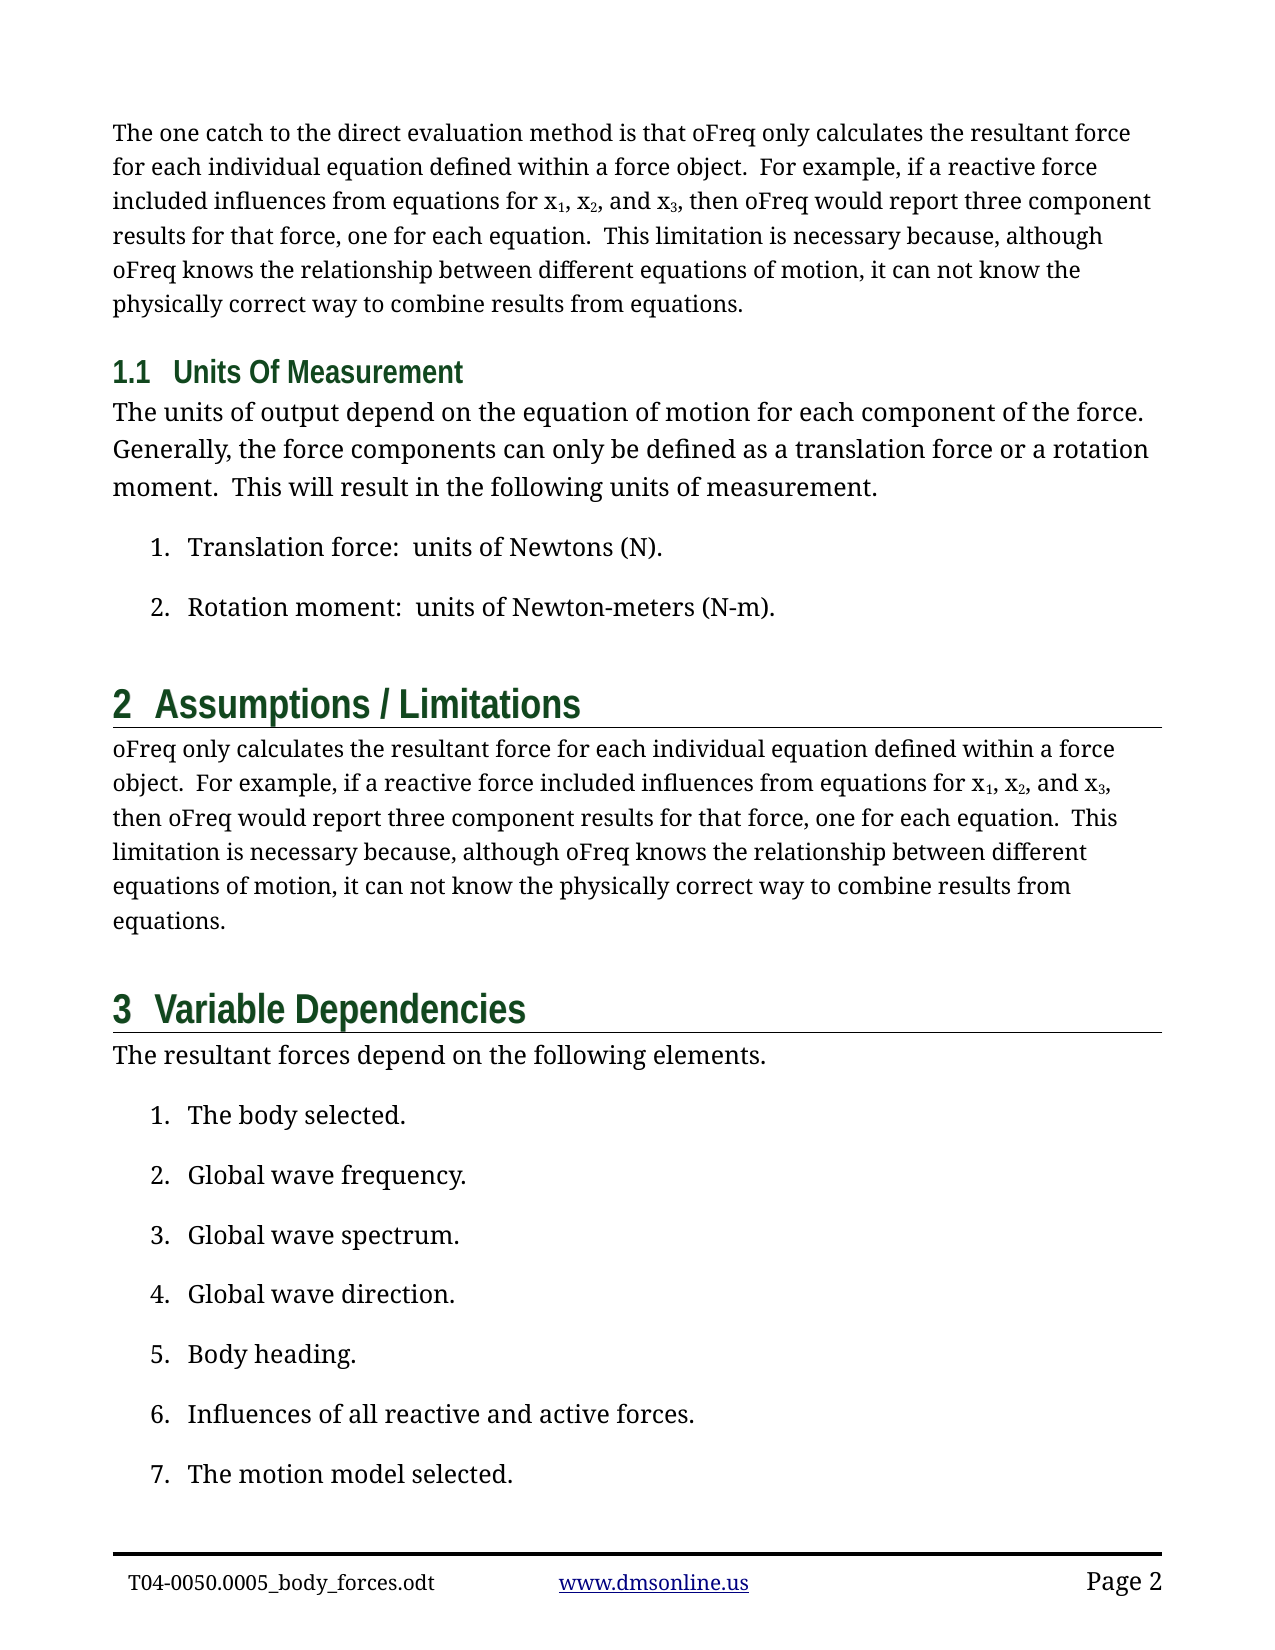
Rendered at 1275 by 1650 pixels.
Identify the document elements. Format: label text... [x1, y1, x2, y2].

subtitle Variable Dependencies [112, 984, 1162, 1033]
text oFreq only calculates the resultant force for each individual equation defined within a force object. For example, if a reactive force included influences from equations for x1, x2, and x3, then oFreq would report three component results for that force, one for each equation. This limitation is necessary because, although oFreq knows the relationship between different equations of motion, it can not know the physically correct way to combine results from equations. [112, 733, 1162, 936]
text The resultant forces depend on the following elements. [112, 1038, 1162, 1072]
list The motion model selected. [150, 1457, 1162, 1491]
list Rotation moment: units of Newton-meters (N-m). [150, 589, 1162, 623]
subtitle Assumptions / Limitations [112, 679, 1162, 728]
list Global wave frequency. [150, 1157, 1162, 1191]
list Global wave spectrum. [150, 1217, 1162, 1251]
subtitle Units of Measurement [112, 353, 1162, 391]
text The units of output depend on the equation of motion for each component of the force. Generally, the force components can only be defined as a translation force or a rotation moment. This will result in the following units of measurement. [112, 395, 1162, 504]
list Global wave direction. [150, 1277, 1162, 1311]
list Translation force: units of Newtons (N). [150, 529, 1162, 563]
list Influences of all reactive and active forces. [150, 1397, 1162, 1431]
text The one catch to the direct evaluation method is that oFreq only calculates the resultant force for each individual equation defined within a force object. For example, if a reactive force included influences from equations for x1, x2, and x3, then oFreq would report three component results for that force, one for each equation. This limitation is necessary because, although oFreq knows the relationship between different equations of motion, it can not know the physically correct way to combine results from equations. [112, 117, 1162, 320]
list The body selected. [150, 1097, 1162, 1132]
list Body heading. [150, 1337, 1162, 1371]
